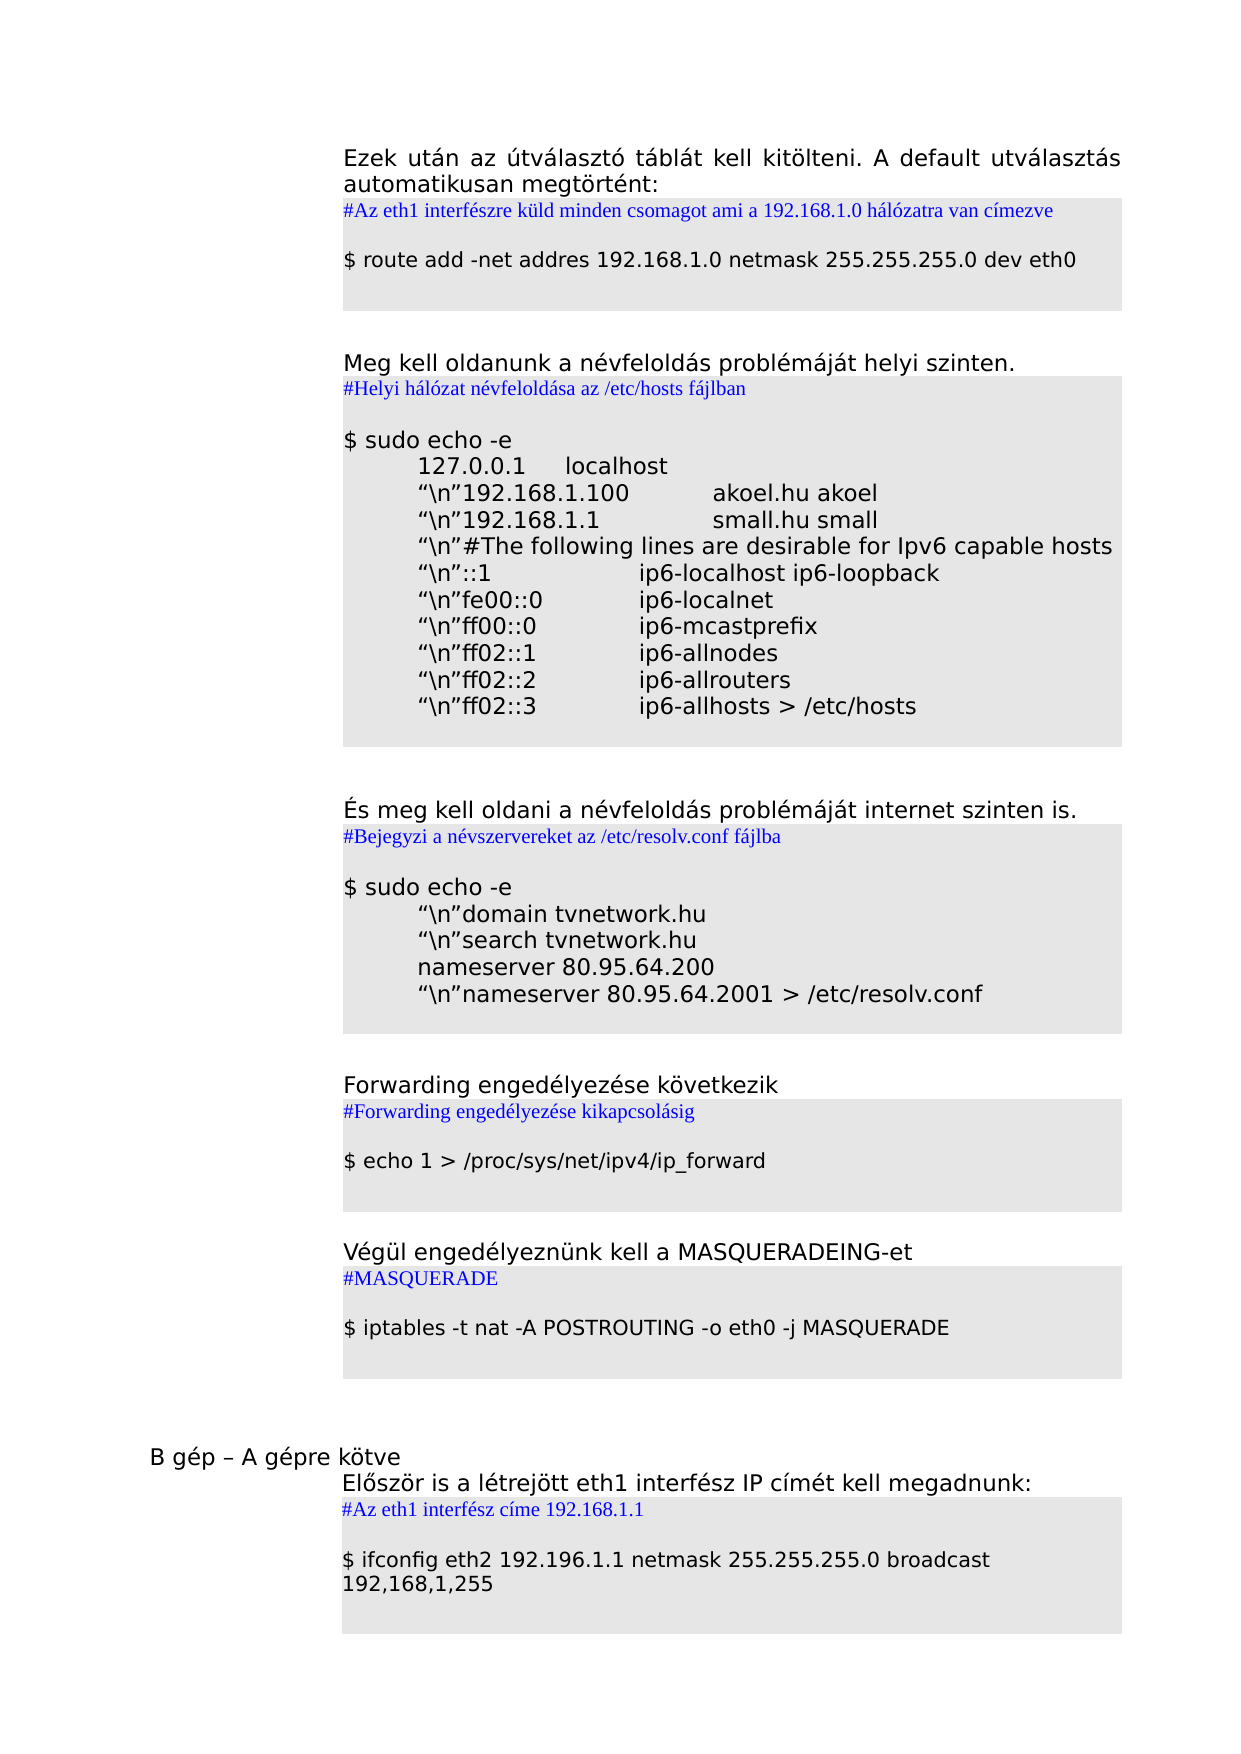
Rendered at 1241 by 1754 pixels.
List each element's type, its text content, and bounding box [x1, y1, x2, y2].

text 127.0.0.1 localhost [343, 453, 1122, 480]
text “\n”search tvnetwork.hu [343, 927, 1122, 954]
text nameserver 80.95.64.200 [343, 954, 1122, 981]
text $ echo 1 > /proc/sys/net/ipv4/ip_forward [343, 1149, 1122, 1174]
text Először is a létrejött eth1 interfész IP címét kell megadnunk: [342, 1471, 1122, 1497]
text “\n”ff00::0 ip6-mcastprefix [343, 613, 1122, 640]
text #Az eth1 interfész címe 192.168.1.1 [342, 1497, 1122, 1521]
text #Az eth1 interfészre küld minden csomagot ami a 192.168.1.0 hálózatra van címezve [343, 198, 1122, 222]
text “\n”ff02::2 ip6-allrouters [343, 667, 1122, 693]
text $ iptables -t nat -A POSTROUTING -o eth0 -j MASQUERADE [343, 1316, 1122, 1340]
text #Helyi hálózat névfeloldása az /etc/hosts fájlban [343, 376, 1122, 400]
text “\n”#The following lines are desirable for Ipv6 capable hosts [343, 533, 1122, 560]
text Ezek után az útválasztó táblát kell kitölteni. A default utválasztás automatikusan megtörtént: [343, 145, 1122, 198]
text “\n”192.168.1.1 small.hu small [343, 507, 1122, 533]
text Végül engedélyeznünk kell a MASQUERADEING-et [343, 1239, 1122, 1266]
text “\n”192.168.1.100 akoel.hu akoel [343, 480, 1122, 507]
text B gép – A gépre kötve [149, 1444, 1122, 1471]
text “\n”ff02::1 ip6-allnodes [343, 640, 1122, 667]
text #Forwarding engedélyezése kikapcsolásig [343, 1099, 1122, 1123]
text #Bejegyzi a névszervereket az /etc/resolv.conf fájlba [343, 824, 1122, 848]
text Meg kell oldanunk a névfeloldás problémáját helyi szinten. [343, 350, 1122, 376]
text “\n”ff02::3 ip6-allhosts > /etc/hosts [343, 693, 1122, 720]
text És meg kell oldani a névfeloldás problémáját internet szinten is. [343, 797, 1122, 824]
text $ sudo echo -e [343, 427, 1122, 453]
text #MASQUERADE [343, 1266, 1122, 1290]
text “\n”nameserver 80.95.64.2001 > /etc/resolv.conf [343, 981, 1122, 1007]
text $ route add -net addres 192.168.1.0 netmask 255.255.255.0 dev eth0 [343, 248, 1122, 273]
text $ sudo echo -e [343, 874, 1122, 901]
text $ ifconfig eth2 192.196.1.1 netmask 255.255.255.0 broadcast 192,168,1,255 [342, 1548, 1122, 1596]
text “\n”::1 ip6-localhost ip6-loopback [343, 560, 1122, 587]
text “\n”fe00::0 ip6-localnet [343, 587, 1122, 613]
text Forwarding engedélyezése következik [343, 1072, 1122, 1099]
text “\n”domain tvnetwork.hu [343, 901, 1122, 927]
